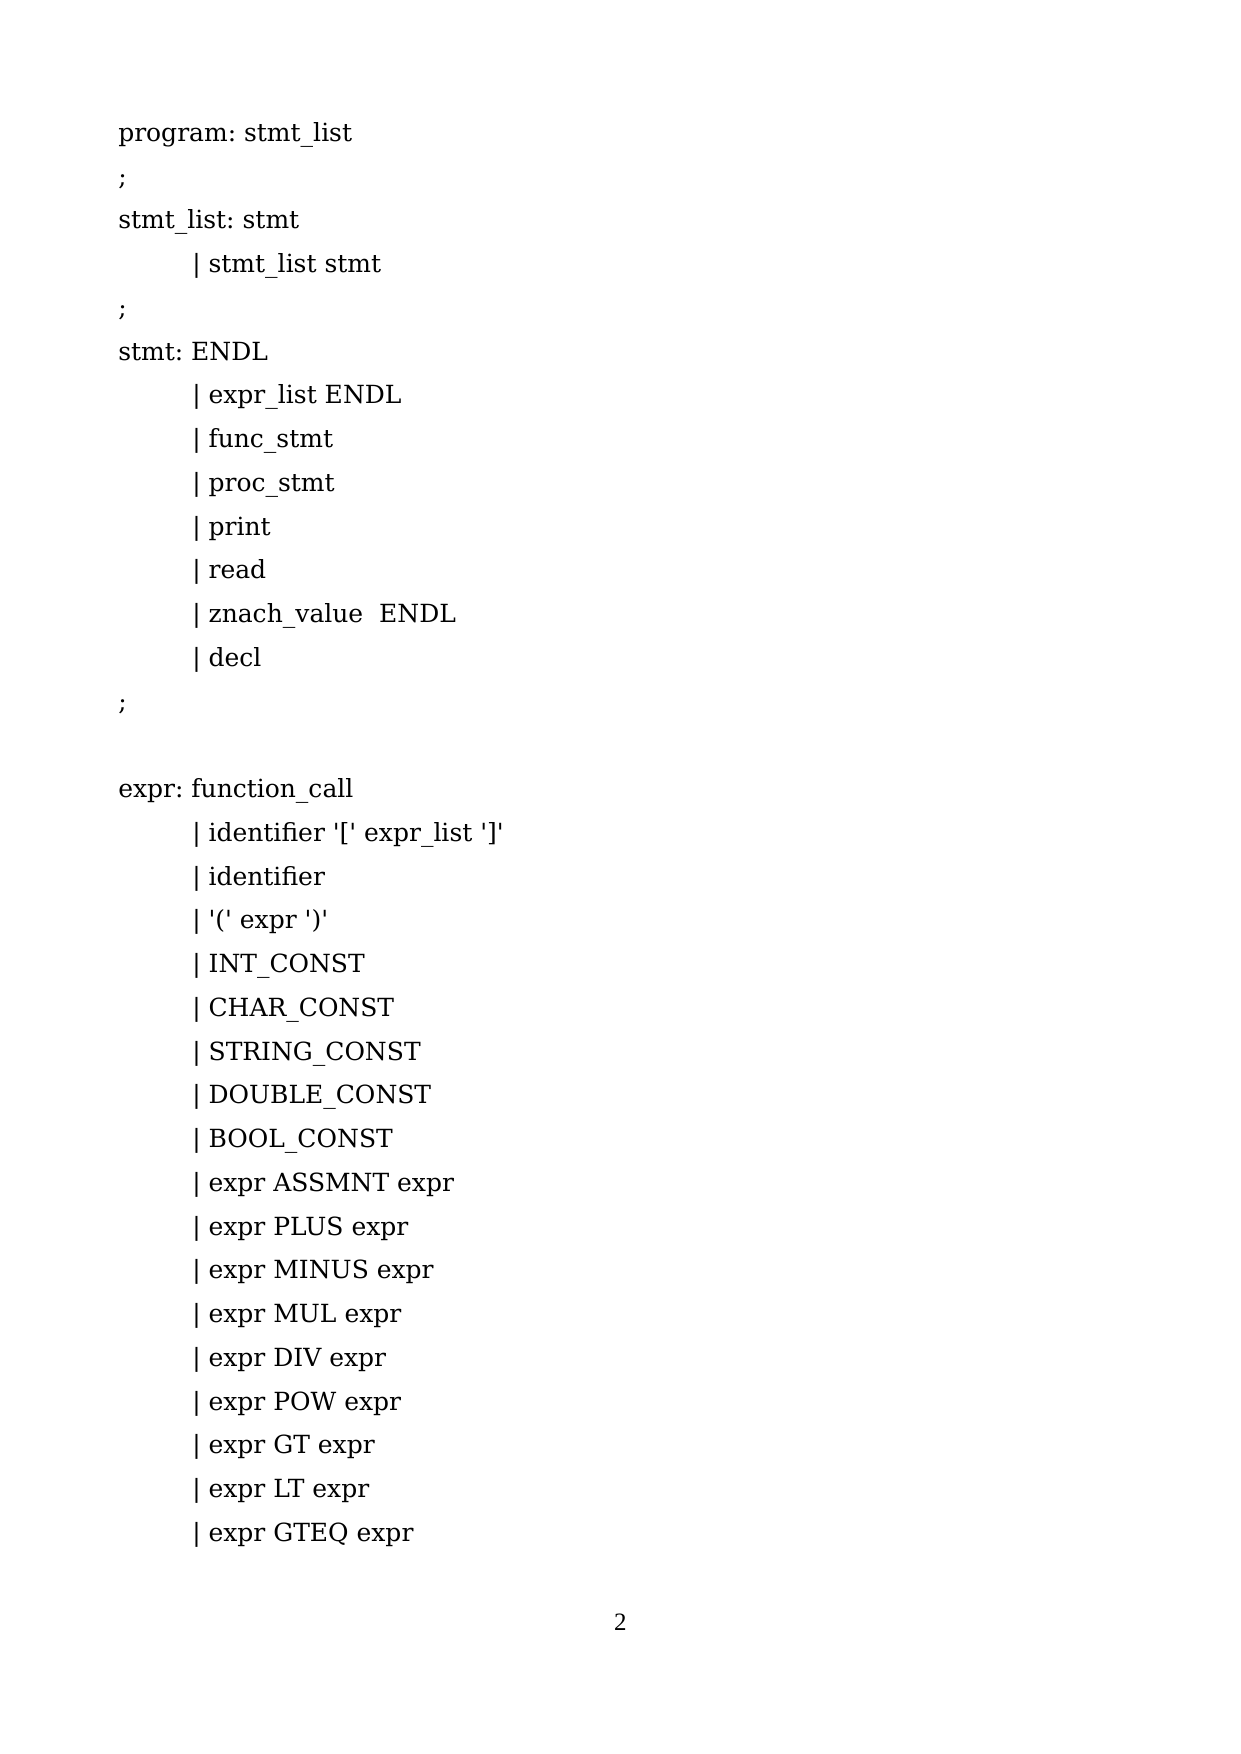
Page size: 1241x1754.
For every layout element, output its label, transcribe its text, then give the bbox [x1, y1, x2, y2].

text | expr ASSMNT expr [118, 1168, 1122, 1197]
text | INT_CONST [118, 949, 1122, 978]
text | func_stmt [118, 424, 1122, 453]
text | CHAR_CONST [118, 993, 1122, 1022]
text ; [118, 687, 1122, 716]
text | expr GTEQ expr [118, 1518, 1122, 1547]
text | DOUBLE_CONST [118, 1081, 1122, 1110]
text | expr PLUS expr [118, 1212, 1122, 1241]
text ; [118, 293, 1122, 322]
text | expr DIV expr [118, 1343, 1122, 1372]
text stmt: ENDL [118, 337, 1122, 366]
text ; [118, 162, 1122, 191]
text | print [118, 512, 1122, 541]
text expr: function_call [118, 774, 1122, 803]
text | proc_stmt [118, 468, 1122, 497]
text | STRING_CONST [118, 1037, 1122, 1066]
text | read [118, 556, 1122, 585]
text | expr LT expr [118, 1474, 1122, 1503]
text | expr POW expr [118, 1387, 1122, 1416]
text stmt_list: stmt [118, 206, 1122, 235]
text | BOOL_CONST [118, 1124, 1122, 1153]
text | stmt_list stmt [118, 249, 1122, 278]
text | decl [118, 643, 1122, 672]
text | expr GT expr [118, 1431, 1122, 1460]
text | expr MUL expr [118, 1299, 1122, 1328]
text | expr MINUS expr [118, 1256, 1122, 1285]
text | '(' expr ')' [118, 906, 1122, 935]
text | identifier [118, 862, 1122, 891]
text | identifier '[' expr_list ']' [118, 818, 1122, 847]
text | znach_value ENDL [118, 599, 1122, 628]
text | expr_list ENDL [118, 381, 1122, 410]
text program: stmt_list [118, 118, 1122, 147]
